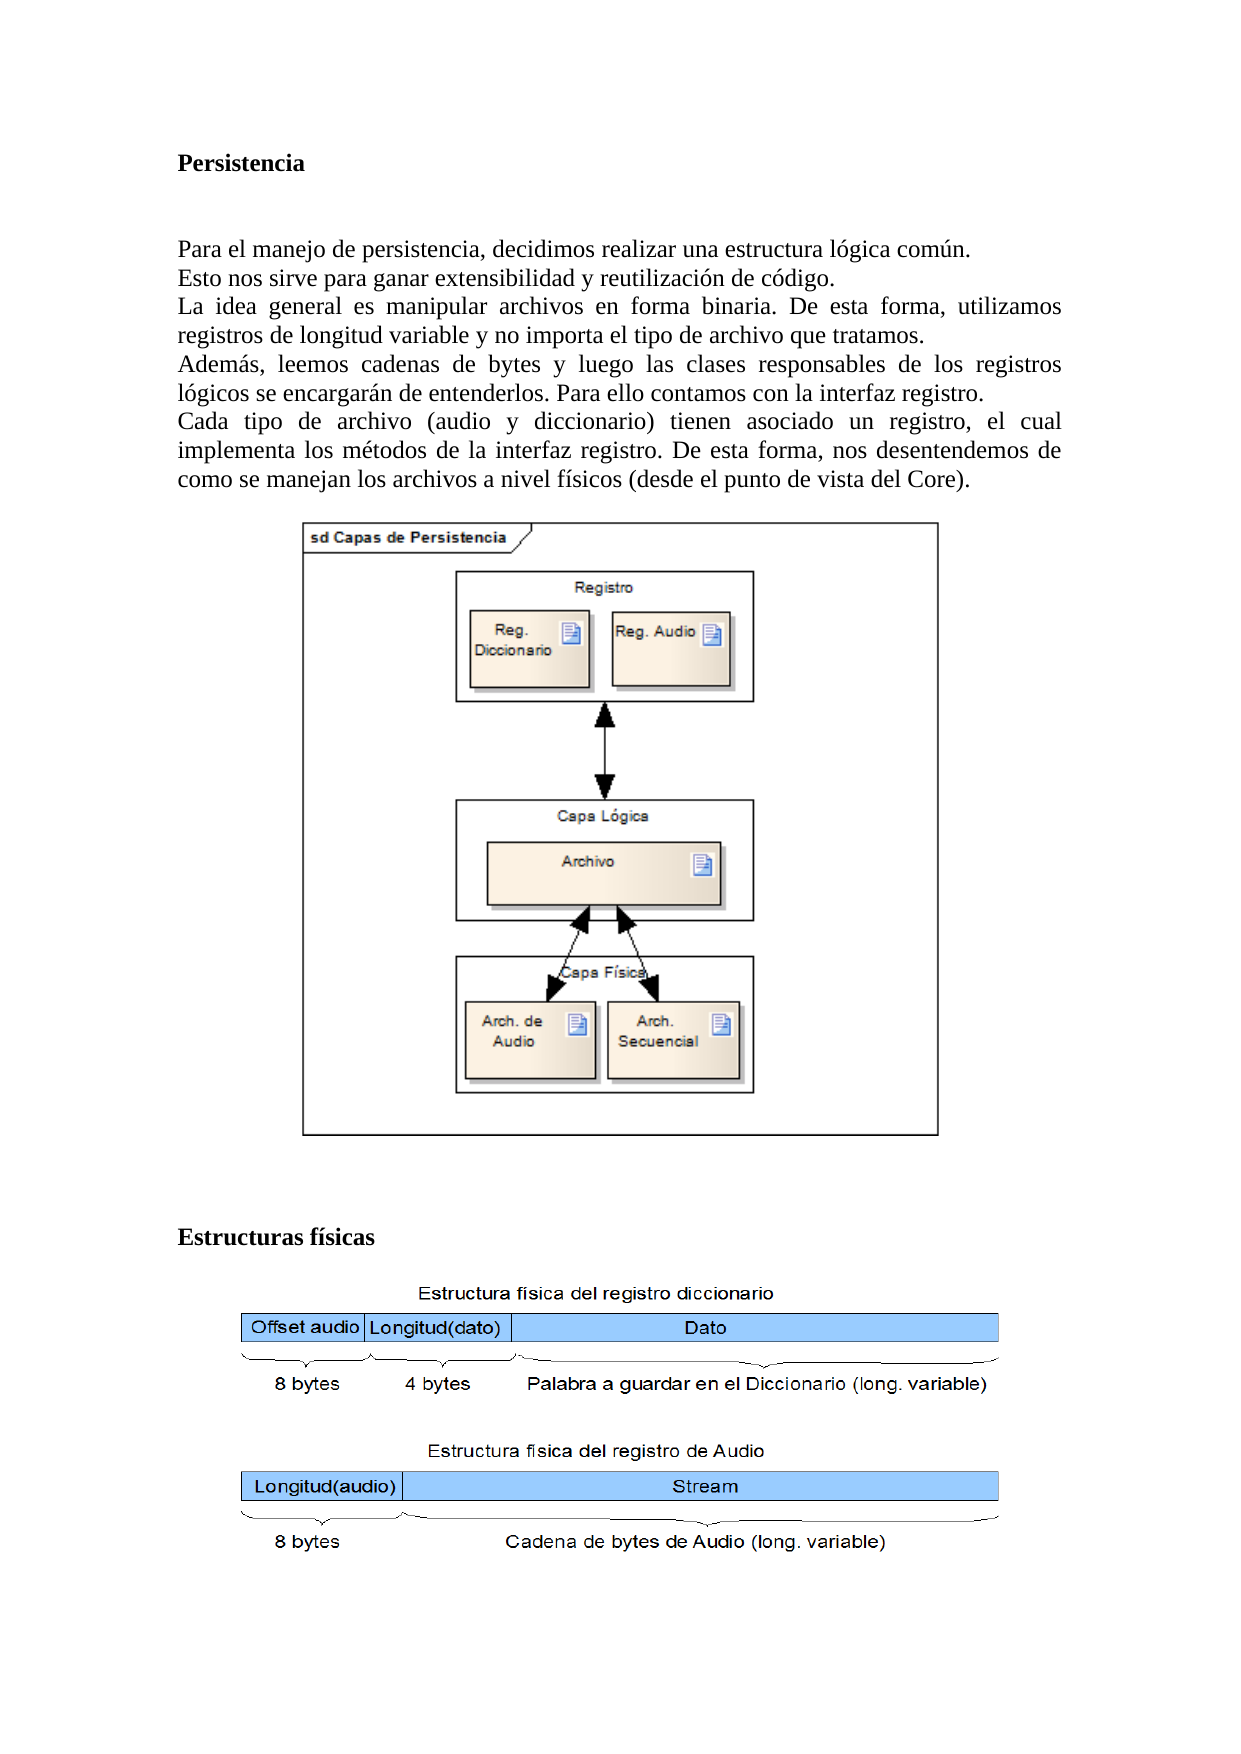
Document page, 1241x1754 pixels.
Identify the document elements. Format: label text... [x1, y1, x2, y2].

text La idea general es manipular archivos en forma binaria. De esta forma, utilizamos registros de longitud variable y no importa el tipo de archivo que tratamos. [177, 291, 1063, 349]
picture [241, 1279, 999, 1578]
picture [301, 521, 939, 1136]
text Esto nos sirve para ganar extensibilidad y reutilización de código. [177, 263, 1063, 291]
text Para el manejo de persistencia, decidimos realizar una estructura lógica común. [177, 234, 1063, 263]
text Cada tipo de archivo (audio y diccionario) tienen asociado un registro, el cual implementa los métodos de la interfaz registro. De esta forma, nos desentendemos de como se manejan los archivos a nivel físicos (desde el punto de vista del Core). [177, 406, 1063, 493]
text Además, leemos cadenas de bytes y luego las clases responsables de los registros lógicos se encargarán de entenderlos. Para ello contamos con la interfaz registro. [177, 349, 1063, 406]
text Estructuras físicas [177, 1222, 1063, 1250]
text Persistencia [177, 148, 1063, 176]
